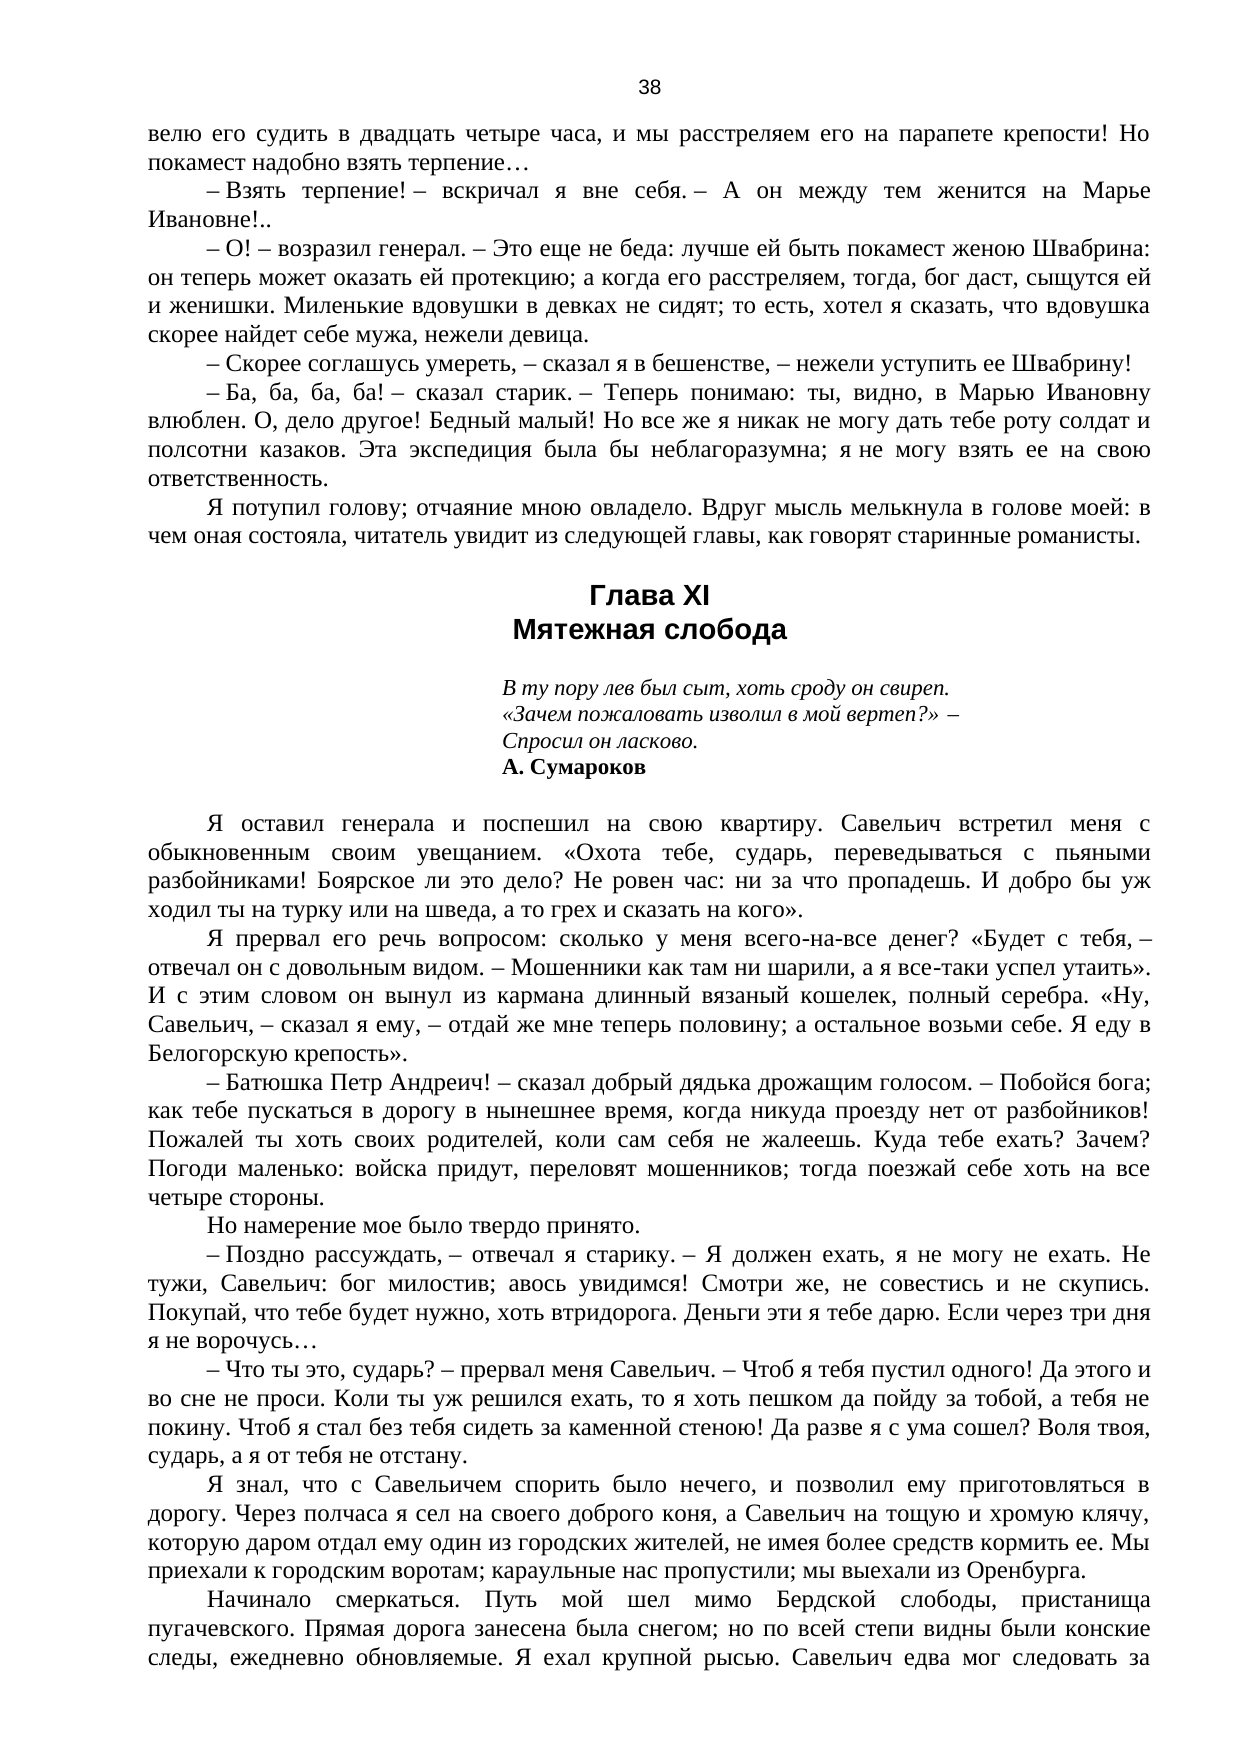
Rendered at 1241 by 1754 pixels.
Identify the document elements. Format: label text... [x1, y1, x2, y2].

text Я знал, что с Савельичем спорить было нечего, и позволил ему приготовляться в дорогу. Через полчаса я сел на своего доброго коня, а Савельич на тощую и хромую клячу, которую даром отдал ему один из городских жителей, не имея более средств кормить ее. Мы приехали к городским воротам; караульные нас пропустили; мы выехали из Оренбурга. [148, 1469, 1152, 1584]
text – Скорее соглашусь умереть, – сказал я в бешенстве, – нежели уступить ее Швабрину! [148, 348, 1152, 377]
text – Поздно рассуждать, – отвечал я старику. – Я должен ехать, я не могу не ехать. Не тужи, Савельич: бог милостив; авось увидимся! Смотри же, не совестись и не скупись. Покупай, что тебе будет нужно, хоть втридорога. Деньги эти я тебе дарю. Если через три дня я не ворочусь… [148, 1239, 1152, 1354]
text – Что ты это, сударь? – прервал меня Савельич. – Чтоб я тебя пустил одного! Да этого и во сне не проси. Коли ты уж решился ехать, то я хоть пешком да пойду за тобой, а тебя не покину. Чтоб я стал без тебя сидеть за каменной стеною! Да разве я с ума сошел? Воля твоя, сударь, а я от тебя не отстану. [148, 1354, 1152, 1469]
text Я прервал его речь вопросом: сколько у меня всего‑на‑все денег? «Будет с тебя, – отвечал он с довольным видом. – Мошенники как там ни шарили, а я все‑таки успел утаить». И с этим словом он вынул из кармана длинный вязаный кошелек, полный серебра. «Ну, Савельич, – сказал я ему, – отдай же мне теперь половину; а остальное возьми себе. Я еду в Белогорскую крепость». [148, 923, 1152, 1067]
text – Взять терпение! – вскричал я вне себя. – А он между тем женится на Марье Ивановне!.. [148, 176, 1152, 233]
text Я оставил генерала и поспешил на свою квартиру. Савельич встретил меня с обыкновенным своим увещанием. «Охота тебе, сударь, переведываться с пьяными разбойниками! Боярское ли это дело? Не ровен час: ни за что пропадешь. И добро бы уж ходил ты на турку или на шведа, а то грех и сказать на кого». [148, 808, 1152, 923]
subtitle Глава XI [148, 578, 1152, 612]
text А. Сумароков [460, 753, 1152, 779]
text Спросил он ласково. [460, 727, 1152, 753]
text – О! – возразил генерал. – Это еще не беда: лучше ей быть покамест женою Швабрина: он теперь может оказать ей протекцию; а когда его расстреляем, тогда, бог даст, сыщутся ей и женишки. Миленькие вдовушки в девках не сидят; то есть, хотел я сказать, что вдовушка скорее найдет себе мужа, нежели девица. [148, 233, 1152, 348]
text – Батюшка Петр Андреич! – сказал добрый дядька дрожащим голосом. – Побойся бога; как тебе пускаться в дорогу в нынешнее время, когда никуда проезду нет от разбойников! Пожалей ты хоть своих родителей, коли сам себя не жалеешь. Куда тебе ехать? Зачем? Погоди маленько: войска придут, переловят мошенников; тогда поезжай себе хоть на все четыре стороны. [148, 1067, 1152, 1211]
text Но намерение мое было твердо принято. [148, 1211, 1152, 1239]
text Начинало смеркаться. Путь мой шел мимо Бердской слободы, пристанища пугачевского. Прямая дорога занесена была снегом; но по всей степи видны были конские следы, ежедневно обновляемые. Я ехал крупной рысью. Савельич едва мог следовать за [148, 1584, 1152, 1671]
text «Зачем пожаловать изволил в мой вертеп?» – [460, 700, 1152, 727]
text велю его судить в двадцать четыре часа, и мы расстреляем его на парапете крепости! Но покамест надобно взять терпение… [148, 118, 1152, 176]
text В ту пору лев был сыт, хоть сроду он свиреп. [460, 674, 1152, 700]
subtitle Мятежная слобода [148, 612, 1152, 645]
text – Ба, ба, ба, ба! – сказал старик. – Теперь понимаю: ты, видно, в Марью Ивановну влюблен. О, дело другое! Бедный малый! Но все же я никак не могу дать тебе роту солдат и полсотни казаков. Эта экспедиция была бы неблагоразумна; я не могу взять ее на свою ответственность. [148, 377, 1152, 492]
text Я потупил голову; отчаяние мною овладело. Вдруг мысль мелькнула в голове моей: в чем оная состояла, читатель увидит из следующей главы, как говорят старинные романисты. [148, 492, 1152, 549]
